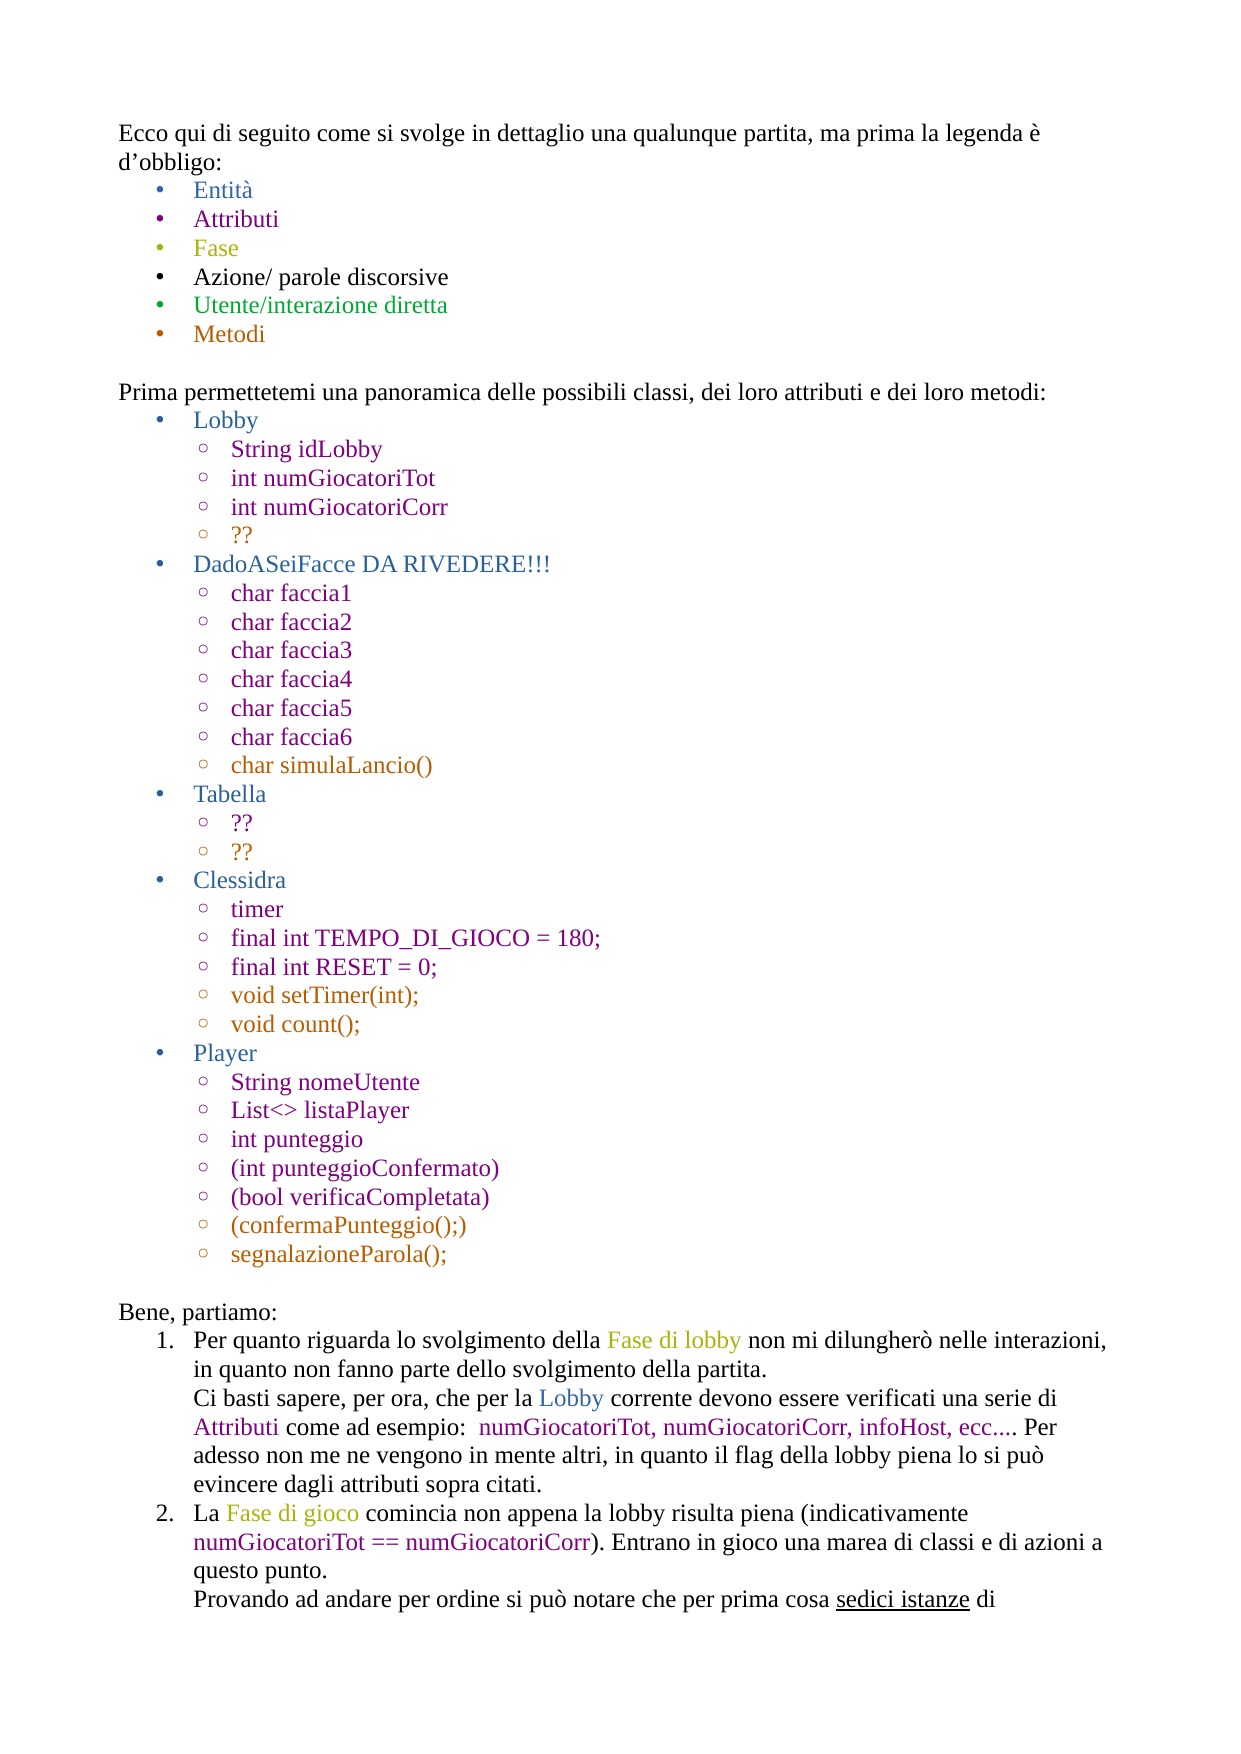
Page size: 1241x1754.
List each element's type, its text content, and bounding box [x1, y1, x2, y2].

list char faccia1 [193, 578, 1122, 607]
list La Fase di gioco comincia non appena la lobby risulta piena (indicativamente numGiocatoriTot == numGiocatoriCorr). Entrano in gioco una marea di classi e di azioni a questo punto. Provando ad andare per ordine si può notare che per prima cosa sedici istanze di [156, 1498, 1122, 1613]
list String nomeUtente [193, 1067, 1122, 1096]
list (int punteggioConfermato) [193, 1153, 1122, 1182]
list DadoASeiFacce DA RIVEDERE!!! [156, 549, 1122, 578]
list Entità [156, 176, 1122, 204]
list void count(); [193, 1009, 1122, 1038]
list Player [156, 1038, 1122, 1067]
list segnalazioneParola(); [193, 1239, 1122, 1268]
list Utente/interazione diretta [156, 291, 1122, 319]
list char faccia6 [193, 722, 1122, 751]
list final int RESET = 0; [193, 952, 1122, 981]
list char simulaLancio() [193, 751, 1122, 779]
list int numGiocatoriTot [193, 463, 1122, 492]
list char faccia3 [193, 636, 1122, 664]
list Tabella [156, 779, 1122, 808]
list int punteggio [193, 1124, 1122, 1153]
list char faccia5 [193, 693, 1122, 722]
list Attributi [156, 204, 1122, 233]
list final int TEMPO_DI_GIOCO = 180; [193, 923, 1122, 952]
list Per quanto riguarda lo svolgimento della Fase di lobby non mi dilungherò nelle interazioni, in quanto non fanno parte dello svolgimento della partita. Ci basti sapere, per ora, che per la Lobby corrente devono essere verificati una serie di Attributi come ad esempio: numGiocatoriTot, numGiocatoriCorr, infoHost, ecc.... Per adesso non me ne vengono in mente altri, in quanto il flag della lobby piena lo si può evincere dagli attributi sopra citati. [156, 1326, 1122, 1498]
list int numGiocatoriCorr [193, 492, 1122, 521]
list Metodi [156, 319, 1122, 348]
list String idLobby [193, 434, 1122, 463]
list timer [193, 894, 1122, 923]
text Ecco qui di seguito come si svolge in dettaglio una qualunque partita, ma prima la legenda è d’obbligo: [118, 118, 1122, 176]
list Clessidra [156, 866, 1122, 894]
list List<> listaPlayer [193, 1096, 1122, 1124]
text Bene, partiamo: [118, 1297, 1122, 1326]
list Azione/ parole discorsive [156, 262, 1122, 291]
list Fase [156, 233, 1122, 262]
list void setTimer(int); [193, 981, 1122, 1009]
list ?? [193, 521, 1122, 549]
list char faccia2 [193, 607, 1122, 636]
list char faccia4 [193, 664, 1122, 693]
text Prima permettetemi una panoramica delle possibili classi, dei loro attributi e dei loro metodi: [118, 377, 1122, 406]
list (bool verificaCompletata) [193, 1182, 1122, 1211]
list Lobby [156, 406, 1122, 434]
list (confermaPunteggio();) [193, 1211, 1122, 1239]
list ?? [193, 808, 1122, 837]
list ?? [193, 837, 1122, 866]
